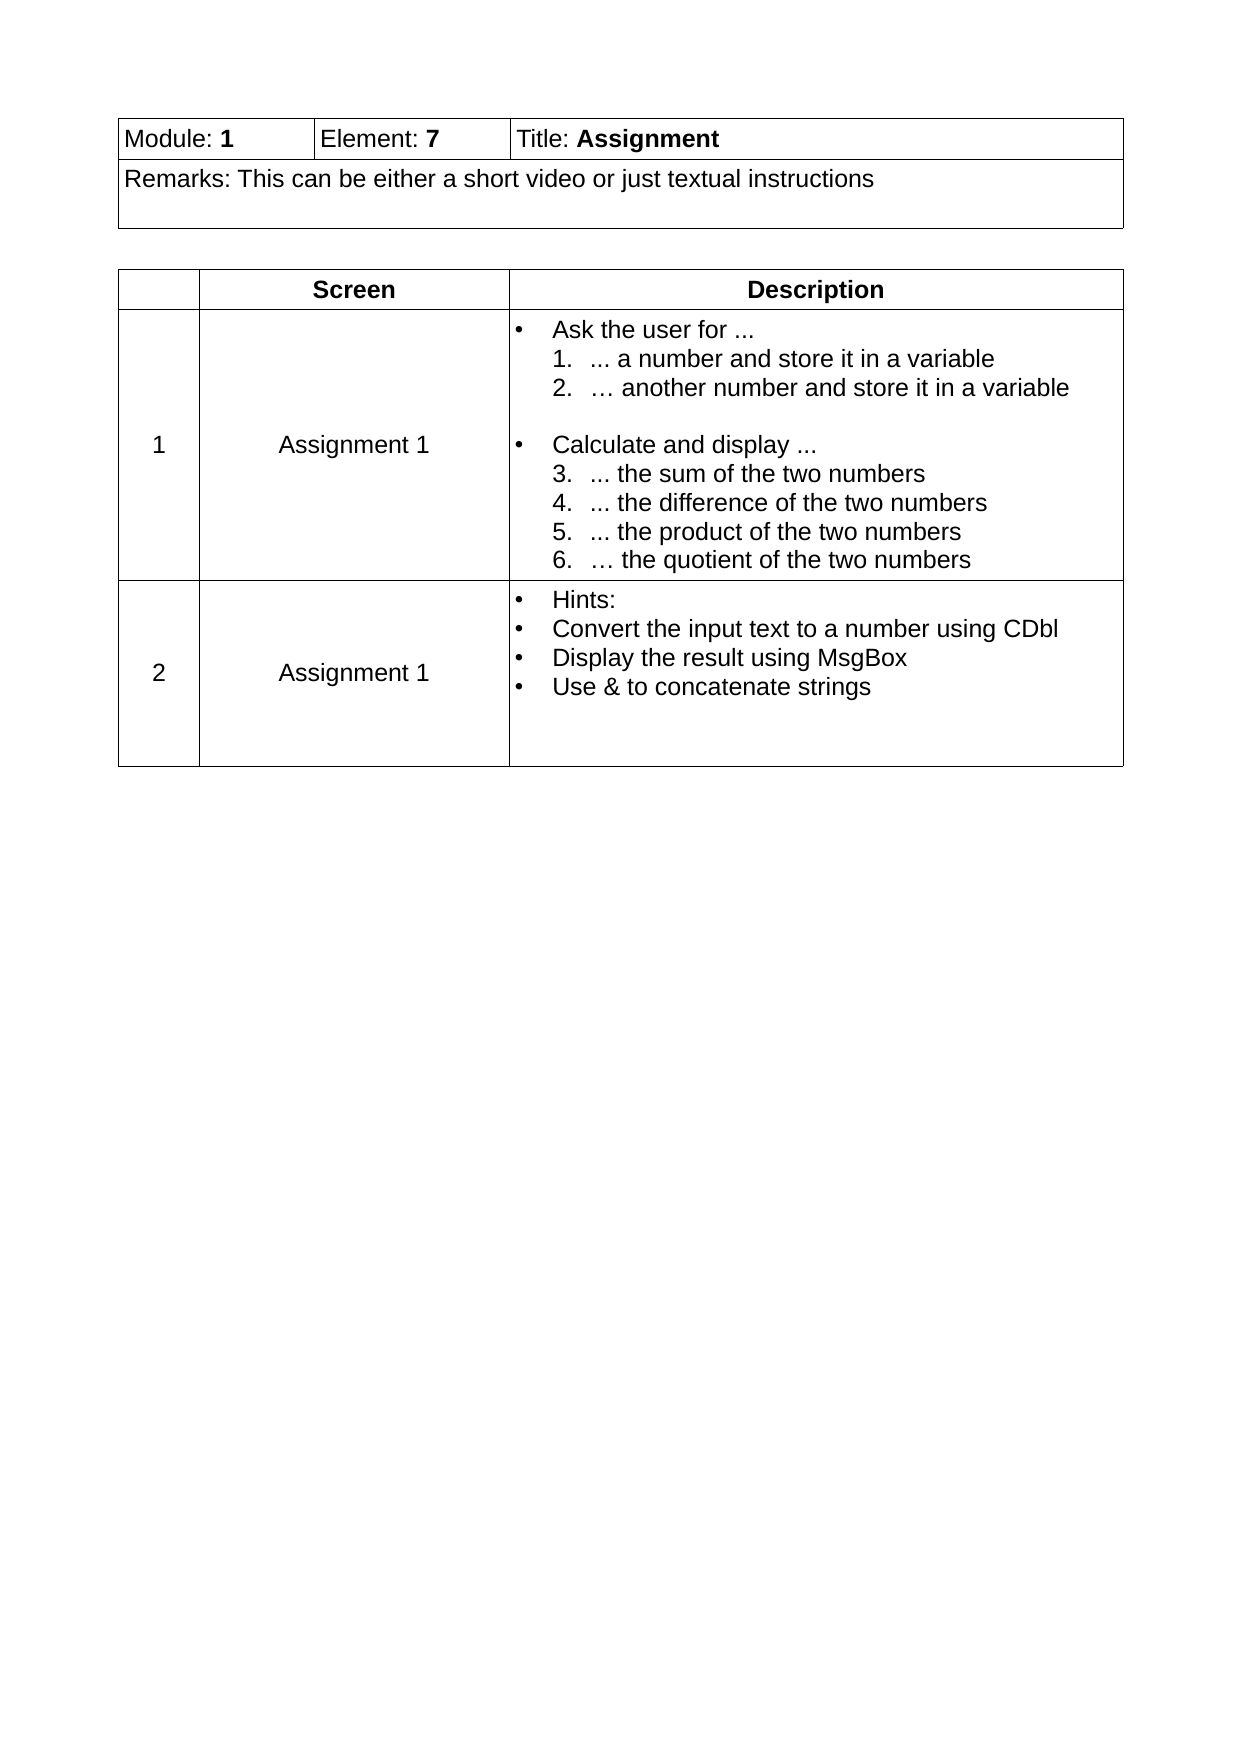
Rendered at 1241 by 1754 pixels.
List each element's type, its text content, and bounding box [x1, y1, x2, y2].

table_header Screen [200, 270, 509, 309]
table_header Title: Assignment [511, 119, 1123, 158]
table_cell Hints: Convert the input text to a number using CDbl Display the result using MsgBox Use & to concatenate strings [510, 581, 1123, 766]
table_header Element: 7 [315, 119, 510, 158]
table_cell Assignment 1 [200, 581, 509, 766]
table_cell 2 [119, 581, 199, 766]
table_header [119, 270, 199, 309]
table_cell 1 [119, 310, 199, 580]
table_cell Remarks: This can be either a short video or just textual instructions [119, 160, 1123, 227]
table_header Module: 1 [119, 119, 314, 158]
table_cell Ask the user for ... ... a number and store it in a variable … another number and store it in a variable Calculate and display ... ... the sum of the two numbers ... the difference of the two numbers ... the product of the two numbers … the quotient of the two numbers [510, 310, 1123, 580]
table_header Description [510, 270, 1123, 309]
table_cell Assignment 1 [200, 310, 509, 580]
